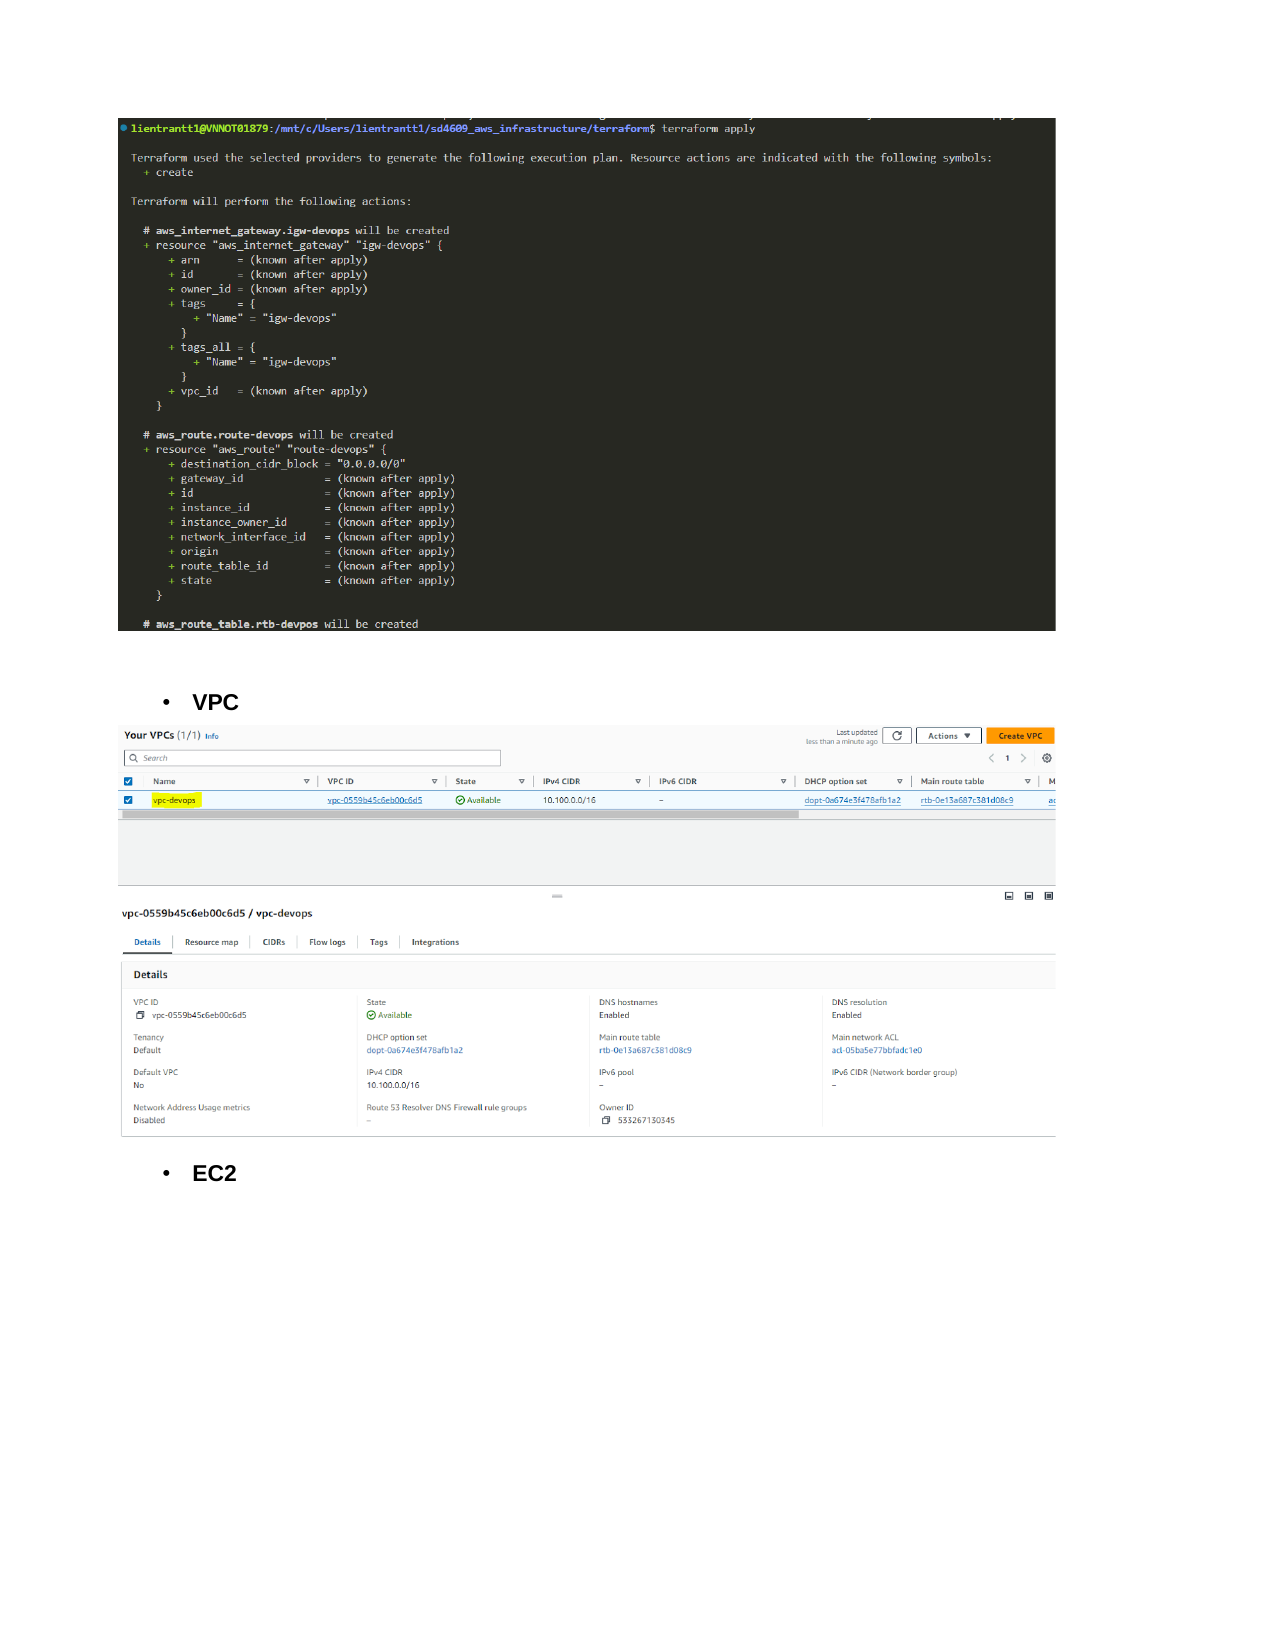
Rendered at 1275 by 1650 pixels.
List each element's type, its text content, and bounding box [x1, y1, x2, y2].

list EC2 [162, 1160, 1157, 1186]
list VPC [162, 689, 1157, 715]
picture [118, 725, 1056, 1149]
picture [118, 118, 1056, 631]
